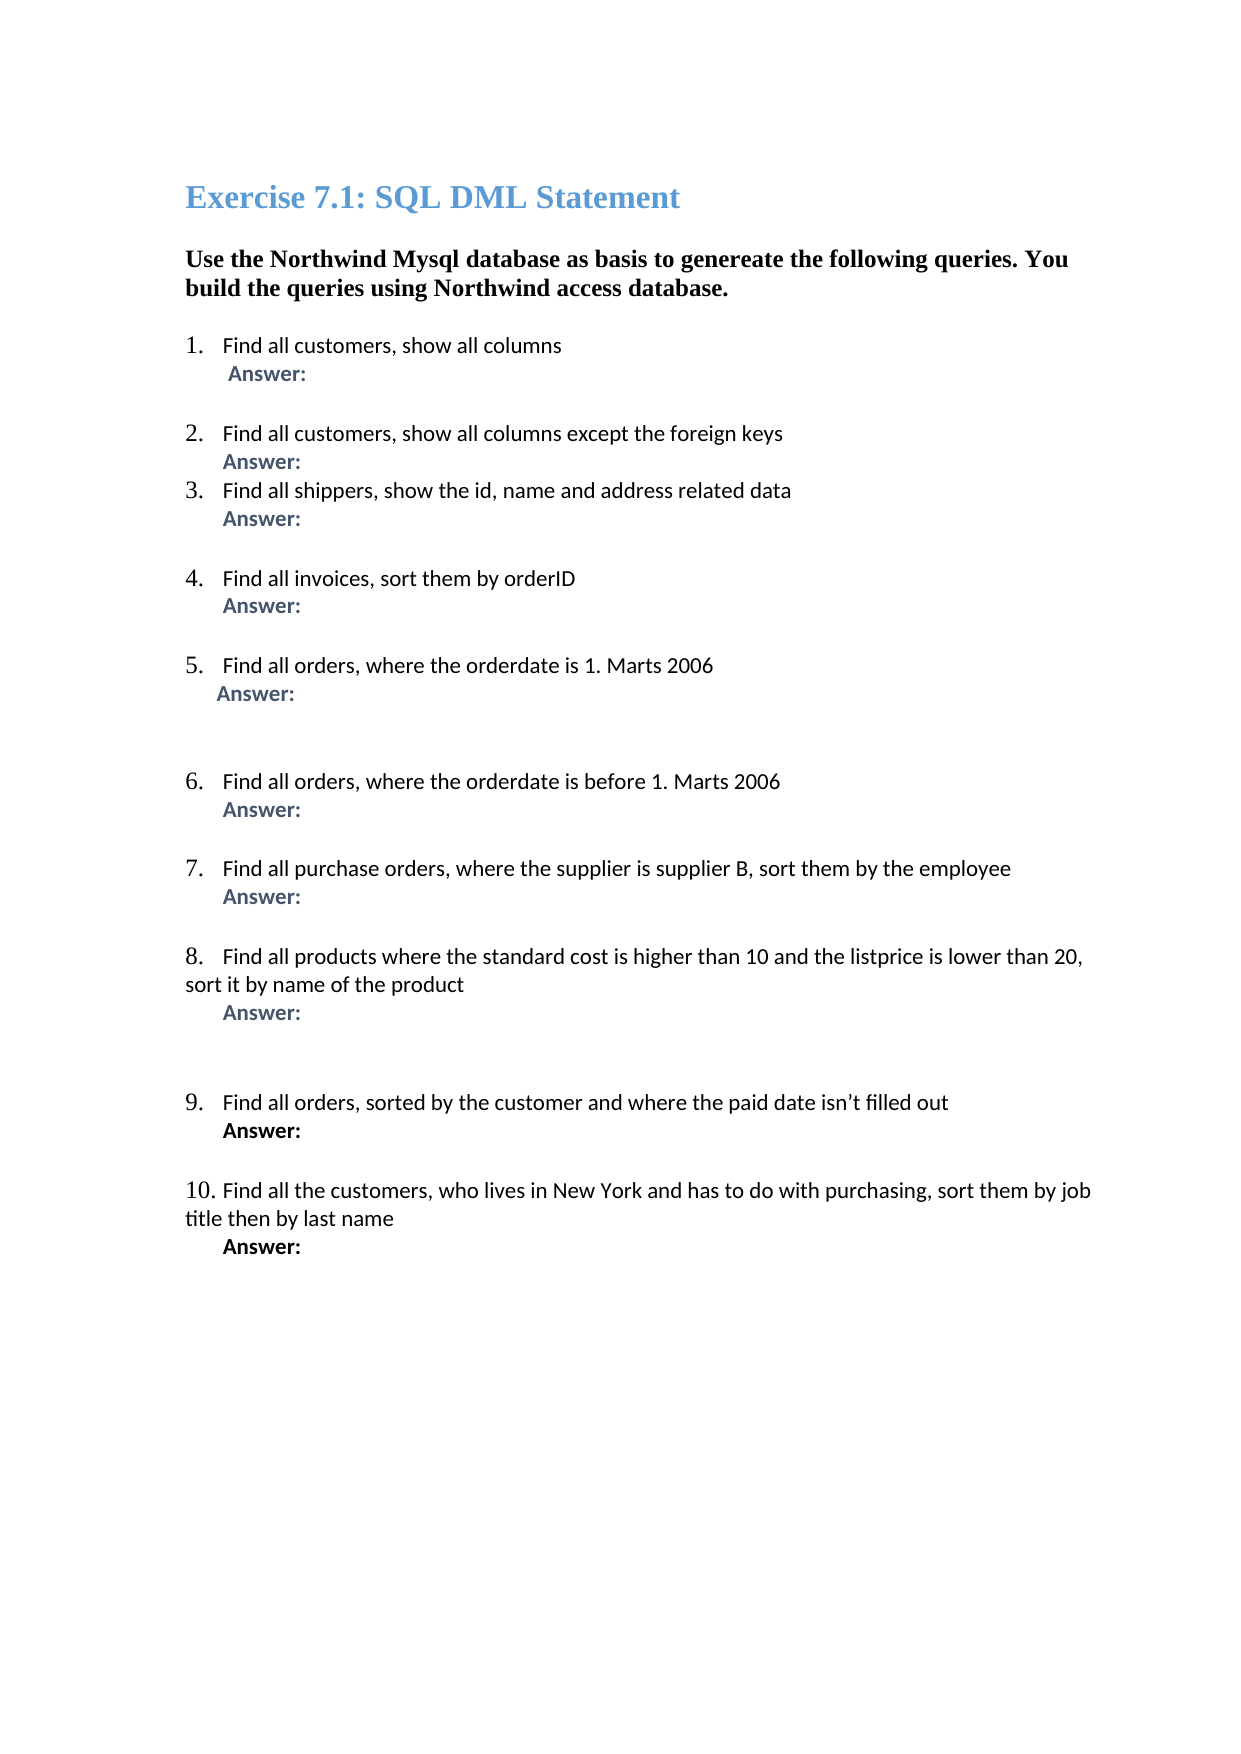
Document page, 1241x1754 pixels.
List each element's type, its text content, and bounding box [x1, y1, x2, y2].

text Answer: [223, 1116, 1093, 1144]
list Find all customers, show all columns [185, 330, 1093, 359]
text Use the Northwind Mysql database as basis to genereate the following queries. You build the queries using Northwind access database. [185, 244, 1093, 302]
list Find all invoices, sort them by orderID [185, 563, 1093, 592]
text Exercise 7.1: SQL DML Statement [185, 177, 1093, 215]
text Answer: [185, 679, 1093, 707]
text Answer: [223, 1232, 1093, 1289]
list Find all products where the standard cost is higher than 10 and the listprice is lower than 20, sort it by name of the product [185, 941, 1093, 998]
text Answer: [223, 592, 1093, 620]
list Find all orders, where the orderdate is before 1. Marts 2006 [185, 766, 1093, 795]
text Answer: [223, 504, 1093, 532]
text Answer: [223, 359, 1093, 387]
list Find all orders, where the orderdate is 1. Marts 2006 [185, 650, 1093, 679]
text Answer: [223, 882, 1093, 911]
text Answer: [223, 795, 1093, 823]
list Find all shippers, show the id, name and address related data [185, 475, 1093, 504]
list Find all orders, sorted by the customer and where the paid date isn’t filled out [185, 1087, 1093, 1116]
text Answer: [223, 998, 1093, 1026]
list Find all the customers, who lives in New York and has to do with purchasing, sort them by job title then by last name [185, 1175, 1093, 1232]
list Find all customers, show all columns except the foreign keys [185, 418, 1093, 447]
list Find all purchase orders, where the supplier is supplier B, sort them by the employee [185, 853, 1093, 882]
text Answer: [223, 447, 1093, 475]
